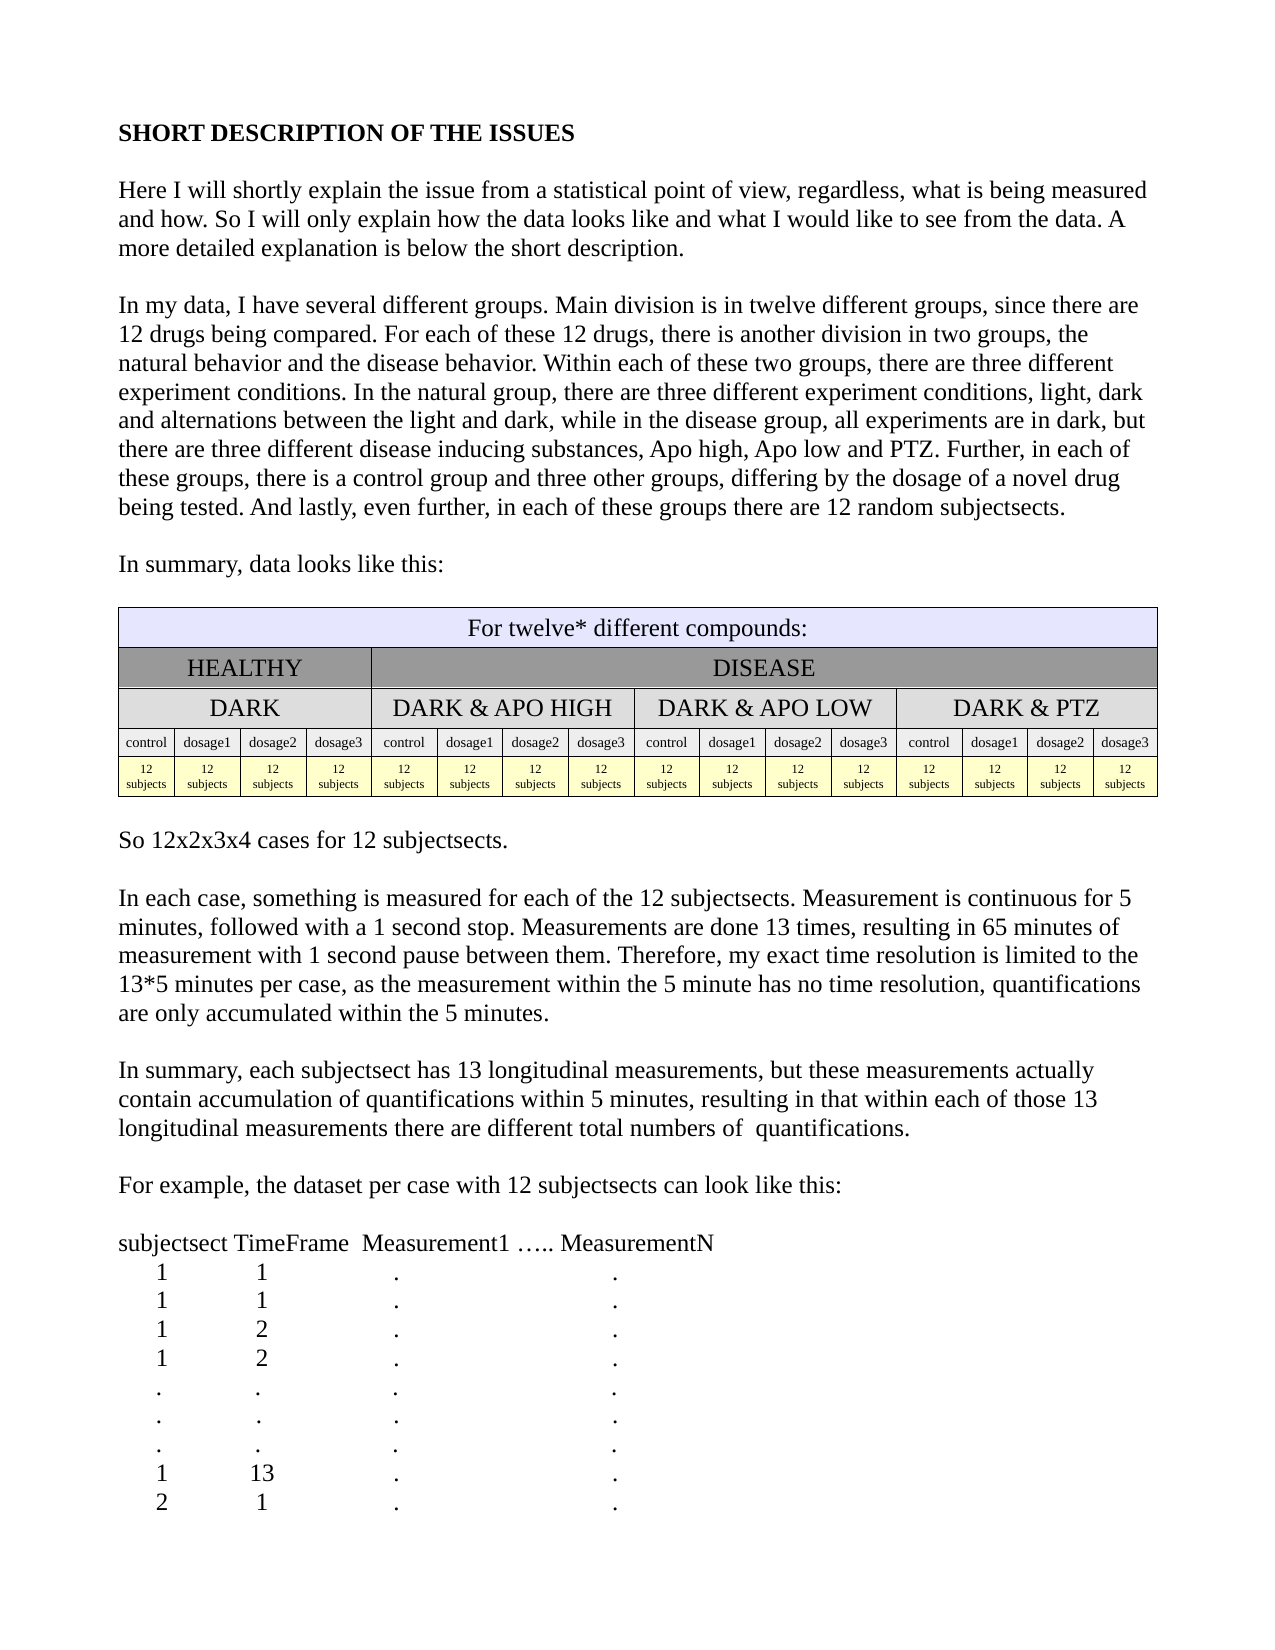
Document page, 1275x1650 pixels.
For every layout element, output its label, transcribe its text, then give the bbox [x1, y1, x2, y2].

table_cell DARK & PTZ [897, 689, 1157, 728]
text In my data, I have several different groups. Main division is in twelve different groups, since there are 12 drugs being compared. For each of these 12 drugs, there is another division in two groups, the natural behavior and the disease behavior. Within each of these two groups, there are three different experiment conditions. In the natural group, there are three different experiment conditions, light, dark and alternations between the light and dark, while in the disease group, all experiments are in dark, but there are three different disease inducing substances, Apo high, Apo low and PTZ. Further, in each of these groups, there is a control group and three other groups, differing by the dosage of a novel drug being tested. And lastly, even further, in each of these groups there are 12 random subjectsects. [118, 291, 1157, 521]
table_cell dosage2 [241, 729, 306, 756]
text . . . . [118, 1429, 1157, 1458]
table_cell dosage2 [766, 729, 831, 756]
text In summary, data looks like this: [118, 549, 1157, 578]
table_cell 12 subjects [700, 757, 765, 796]
table_cell 12 subjects [569, 757, 634, 796]
table_cell dosage1 [963, 729, 1027, 756]
table_cell 12 subjects [766, 757, 831, 796]
text SHORT DESCRIPTION OF THE ISSUES [118, 118, 1157, 147]
table_cell 12 subjects [438, 757, 502, 796]
table_cell control [372, 729, 437, 756]
table_cell DARK [119, 689, 371, 728]
table_cell HEALTHY [119, 648, 371, 687]
text 2 1 . . [118, 1487, 1157, 1515]
text So 12x2x3x4 cases for 12 subjectsects. [118, 825, 1157, 854]
table_header For twelve* different compounds: [119, 608, 1157, 647]
text 1 2 . . [118, 1343, 1157, 1372]
table_cell control [897, 729, 962, 756]
table_cell DARK & APO LOW [635, 689, 896, 728]
text . . . . [118, 1372, 1157, 1400]
table_cell 12 subjects [307, 757, 371, 796]
table_cell 12 subjects [635, 757, 699, 796]
table_cell control [635, 729, 699, 756]
table_cell DARK & APO HIGH [372, 689, 634, 728]
table_cell dosage3 [1094, 729, 1157, 756]
table_cell dosage1 [175, 729, 240, 756]
text subjectsect TimeFrame Measurement1 ….. MeasurementN [118, 1228, 1157, 1257]
table_cell 12 subjects [897, 757, 962, 796]
table_cell 12 subjects [503, 757, 568, 796]
table_cell dosage1 [700, 729, 765, 756]
table_cell control [119, 729, 174, 756]
text 1 1 . . [118, 1285, 1157, 1314]
text For example, the dataset per case with 12 subjectsects can look like this: [118, 1170, 1157, 1199]
table_cell dosage1 [438, 729, 502, 756]
text 1 2 . . [118, 1314, 1157, 1343]
table_cell 12 subjects [175, 757, 240, 796]
text . . . . [118, 1400, 1157, 1429]
text 1 13 . . [118, 1458, 1157, 1487]
table_cell 12 subjects [372, 757, 437, 796]
table_cell 12 subjects [963, 757, 1027, 796]
table_cell 12 subjects [832, 757, 896, 796]
table_cell 12 subjects [1028, 757, 1093, 796]
table_cell dosage3 [307, 729, 371, 756]
table_cell 12 subjects [119, 757, 174, 796]
text In summary, each subjectsect has 13 longitudinal measurements, but these measurements actually contain accumulation of quantifications within 5 minutes, resulting in that within each of those 13 longitudinal measurements there are different total numbers of quantifications. [118, 1055, 1157, 1142]
text Here I will shortly explain the issue from a statistical point of view, regardless, what is being measured and how. So I will only explain how the data looks like and what I would like to see from the data. A more detailed explanation is below the short description. [118, 176, 1157, 262]
table_cell dosage2 [1028, 729, 1093, 756]
table_cell dosage3 [832, 729, 896, 756]
table_cell 12 subjects [1094, 757, 1157, 796]
table_cell 12 subjects [241, 757, 306, 796]
text In each case, something is measured for each of the 12 subjectsects. Measurement is continuous for 5 minutes, followed with a 1 second stop. Measurements are done 13 times, resulting in 65 minutes of measurement with 1 second pause between them. Therefore, my exact time resolution is limited to the 13*5 minutes per case, as the measurement within the 5 minute has no time resolution, quantifications are only accumulated within the 5 minutes. [118, 883, 1157, 1027]
table_cell dosage2 [503, 729, 568, 756]
table_cell dosage3 [569, 729, 634, 756]
text 1 1 . . [118, 1257, 1157, 1285]
table_cell DISEASE [372, 648, 1157, 687]
